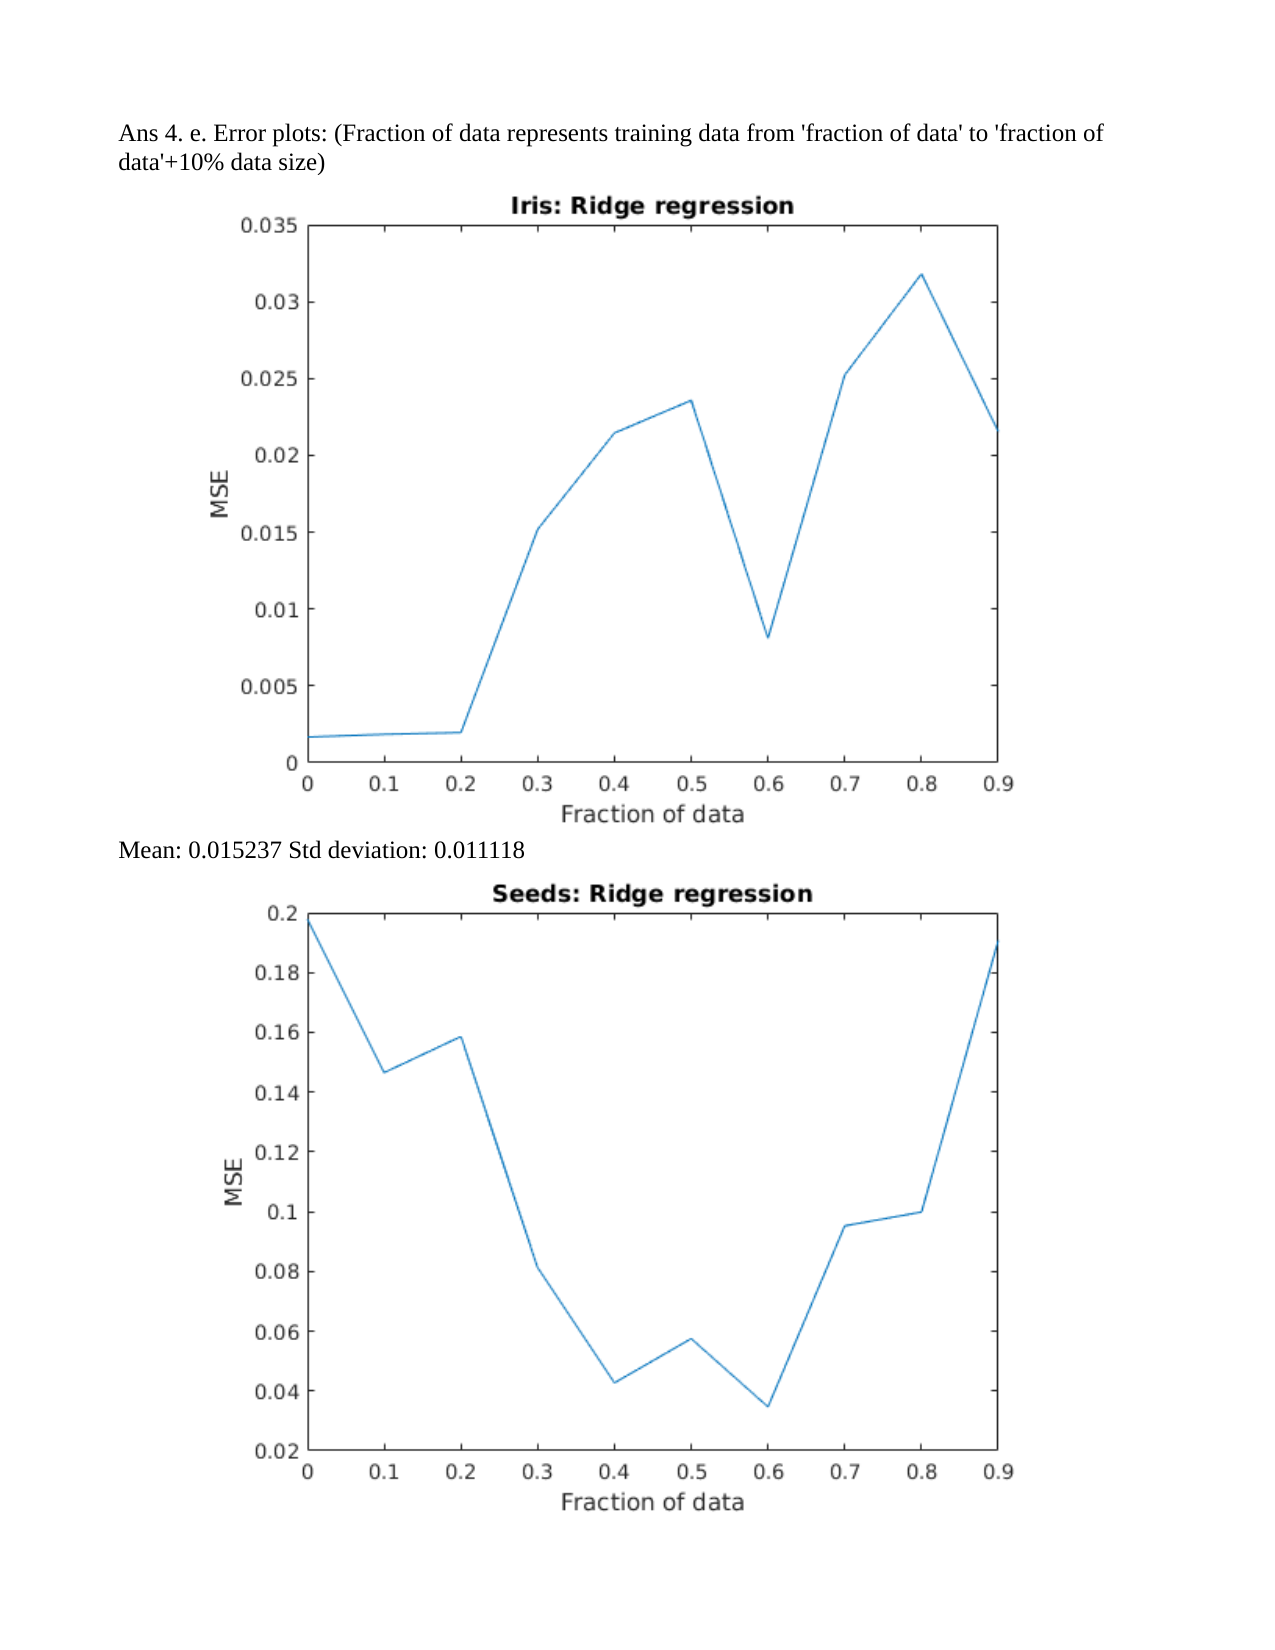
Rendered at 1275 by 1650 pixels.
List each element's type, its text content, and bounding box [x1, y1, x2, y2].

picture [192, 863, 1083, 1523]
text Ans 4. e. Error plots: (Fraction of data represents training data from 'fraction of data' to 'fraction of data'+10% data size) [118, 118, 1157, 176]
picture [192, 175, 1083, 835]
text Mean: 0.015237 Std deviation: 0.011118 [118, 176, 1157, 864]
